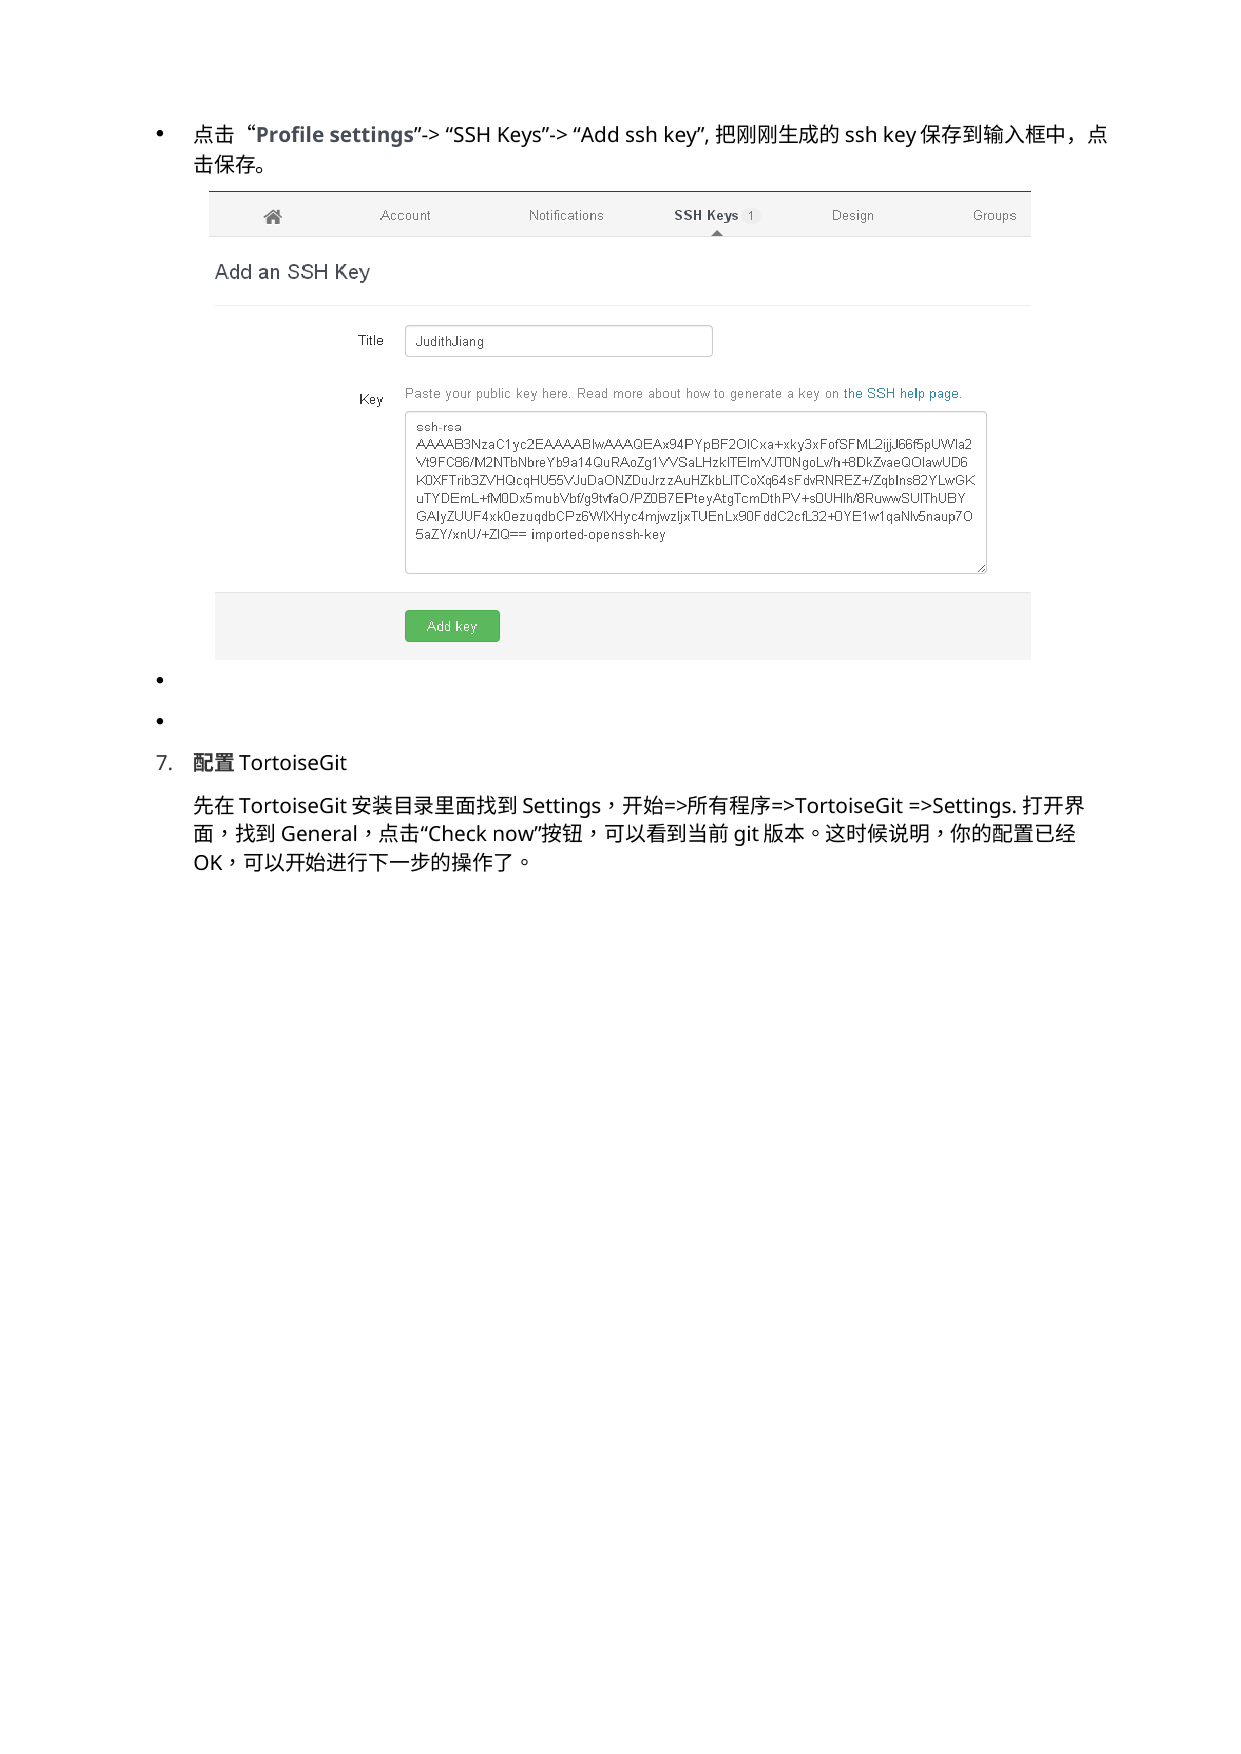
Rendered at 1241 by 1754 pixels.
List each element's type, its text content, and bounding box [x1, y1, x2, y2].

list 先在TortoiseGit安装目录里面找到Settings，开始=>所有程序=>TortoiseGit =>Settings. 打开界面，找到General，点击“Check now”按钮，可以看到当前git版本。这时候说明，你的配置已经OK，可以开始进行下一步的操作了。 [156, 789, 1122, 876]
picture [209, 191, 1031, 666]
list 配置TortoiseGit [156, 748, 1122, 777]
list 点击“Profile settings”-> “SSH Keys”-> “Add ssh key”, 把刚刚生成的ssh key保存到输入框中，点击保存。 [156, 118, 1122, 179]
